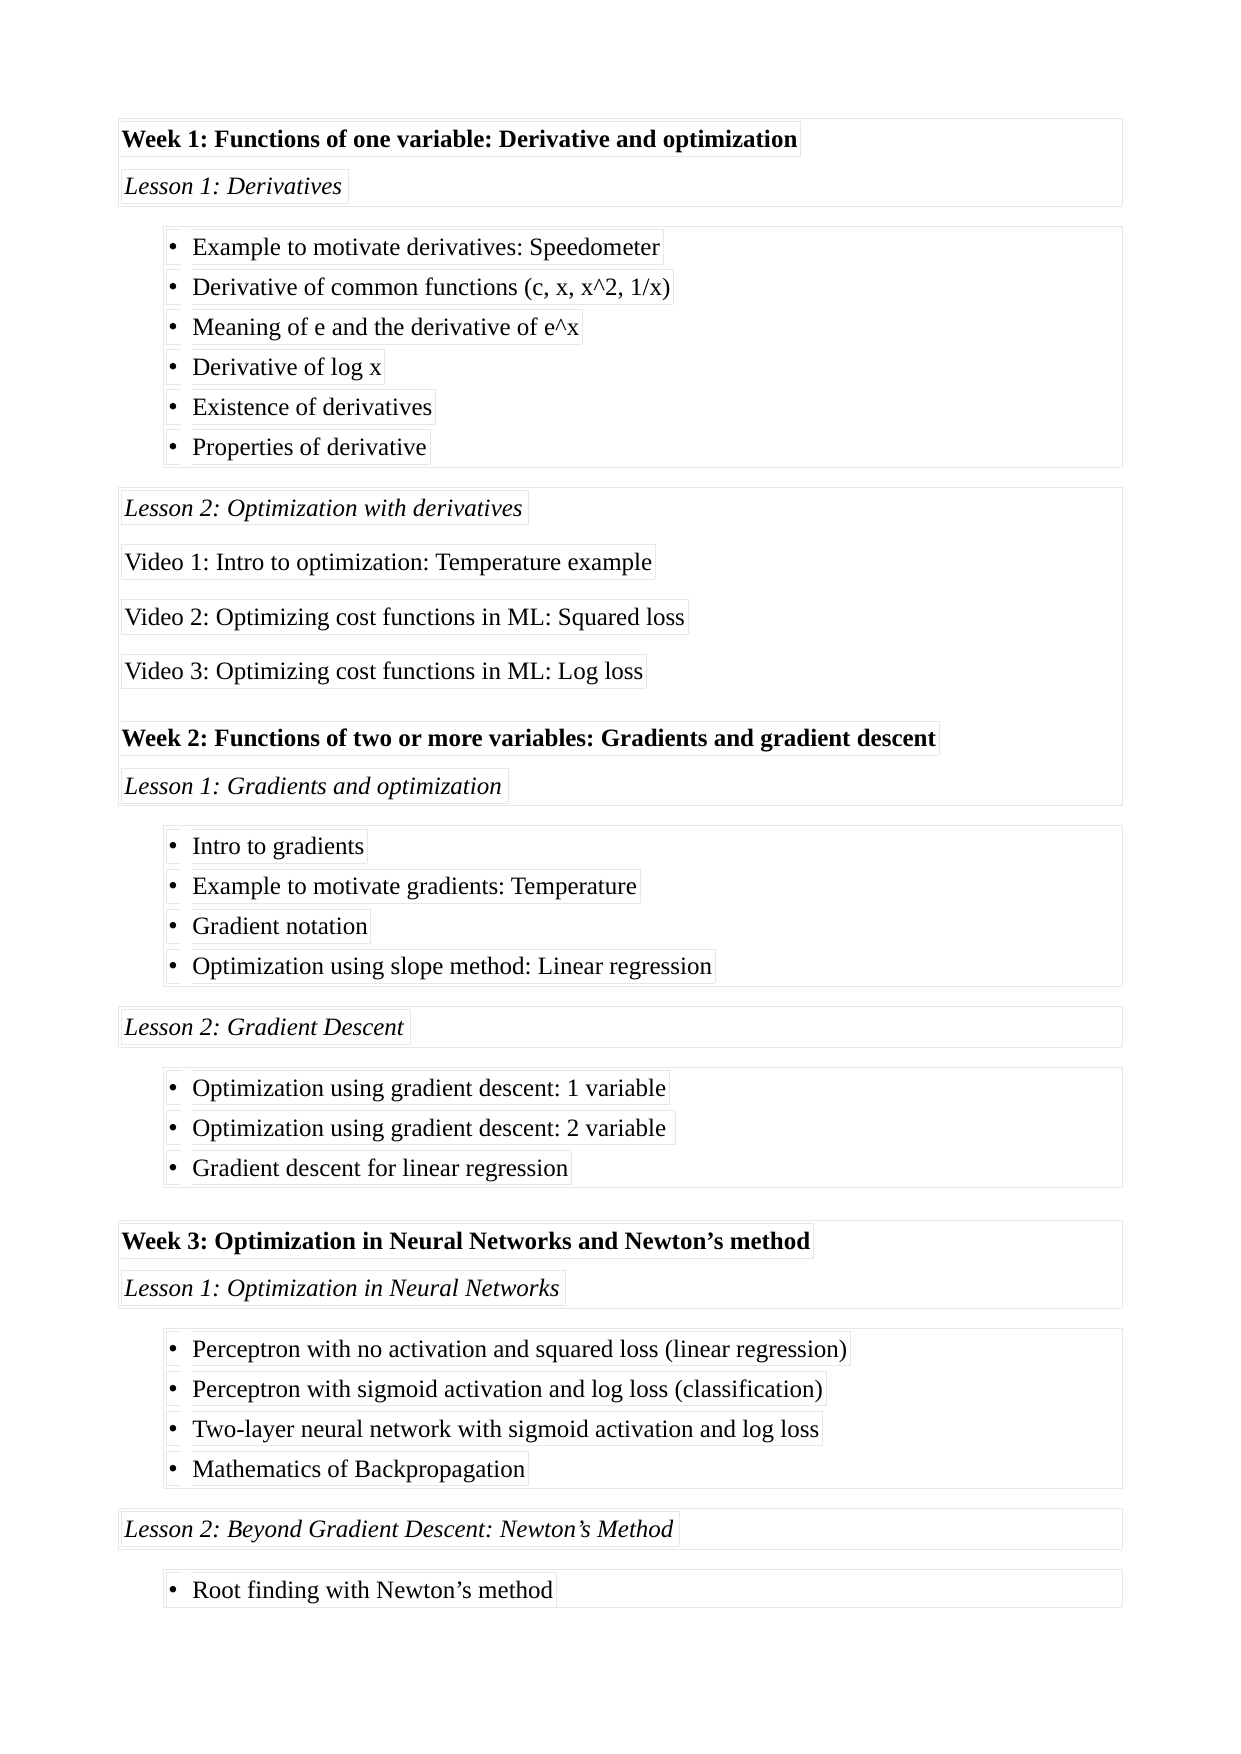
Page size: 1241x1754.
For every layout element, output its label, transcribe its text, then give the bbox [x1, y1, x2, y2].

list Optimization using slope method: Linear regression [164, 945, 1122, 986]
list Example to motivate gradients: Temperature [164, 865, 1122, 903]
list Mathematics of Backpropagation [164, 1448, 1122, 1488]
text Video 2: Optimizing cost functions in ML: Squared loss [119, 596, 1122, 634]
text Lesson 1: Optimization in Neural Networks [119, 1267, 1122, 1308]
text Lesson 1: Gradients and optimization [119, 765, 1122, 805]
text Video 3: Optimizing cost functions in ML: Log loss [119, 650, 1122, 688]
subtitle Week 2: Functions of two or more variables: Gradients and gradient descent [119, 717, 1122, 755]
list Derivative of log x [164, 346, 1122, 384]
list Meaning of e and the derivative of e^x [164, 306, 1122, 344]
subtitle Week 1: Functions of one variable: Derivative and optimization [119, 119, 1122, 156]
list Gradient descent for linear regression [164, 1147, 1122, 1187]
list Perceptron with sigmoid activation and log loss (classification) [164, 1368, 1122, 1406]
list Existence of derivatives [164, 386, 1122, 424]
text Video 1: Intro to optimization: Temperature example [119, 541, 1122, 579]
list Gradient notation [164, 905, 1122, 943]
list Optimization using gradient descent: 1 variable [164, 1068, 1122, 1104]
list Perceptron with no activation and squared loss (linear regression) [164, 1329, 1122, 1366]
list Root finding with Newton’s method [164, 1570, 1122, 1607]
list Two-layer neural network with sigmoid activation and log loss [164, 1408, 1122, 1446]
text Lesson 2: Gradient Descent [119, 1007, 1122, 1047]
list Derivative of common functions (c, x, x^2, 1/x) [164, 266, 1122, 304]
text Lesson 2: Beyond Gradient Descent: Newton’s Method [119, 1509, 1122, 1549]
list Intro to gradients [164, 826, 1122, 863]
text Lesson 2: Optimization with derivatives [119, 488, 1122, 524]
list Example to motivate derivatives: Speedometer [164, 227, 1122, 264]
list Optimization using gradient descent: 2 variable [164, 1107, 1122, 1144]
subtitle Week 3: Optimization in Neural Networks and Newton’s method [119, 1221, 1122, 1258]
text Lesson 1: Derivatives [119, 165, 1122, 206]
list Properties of derivative [164, 426, 1122, 467]
